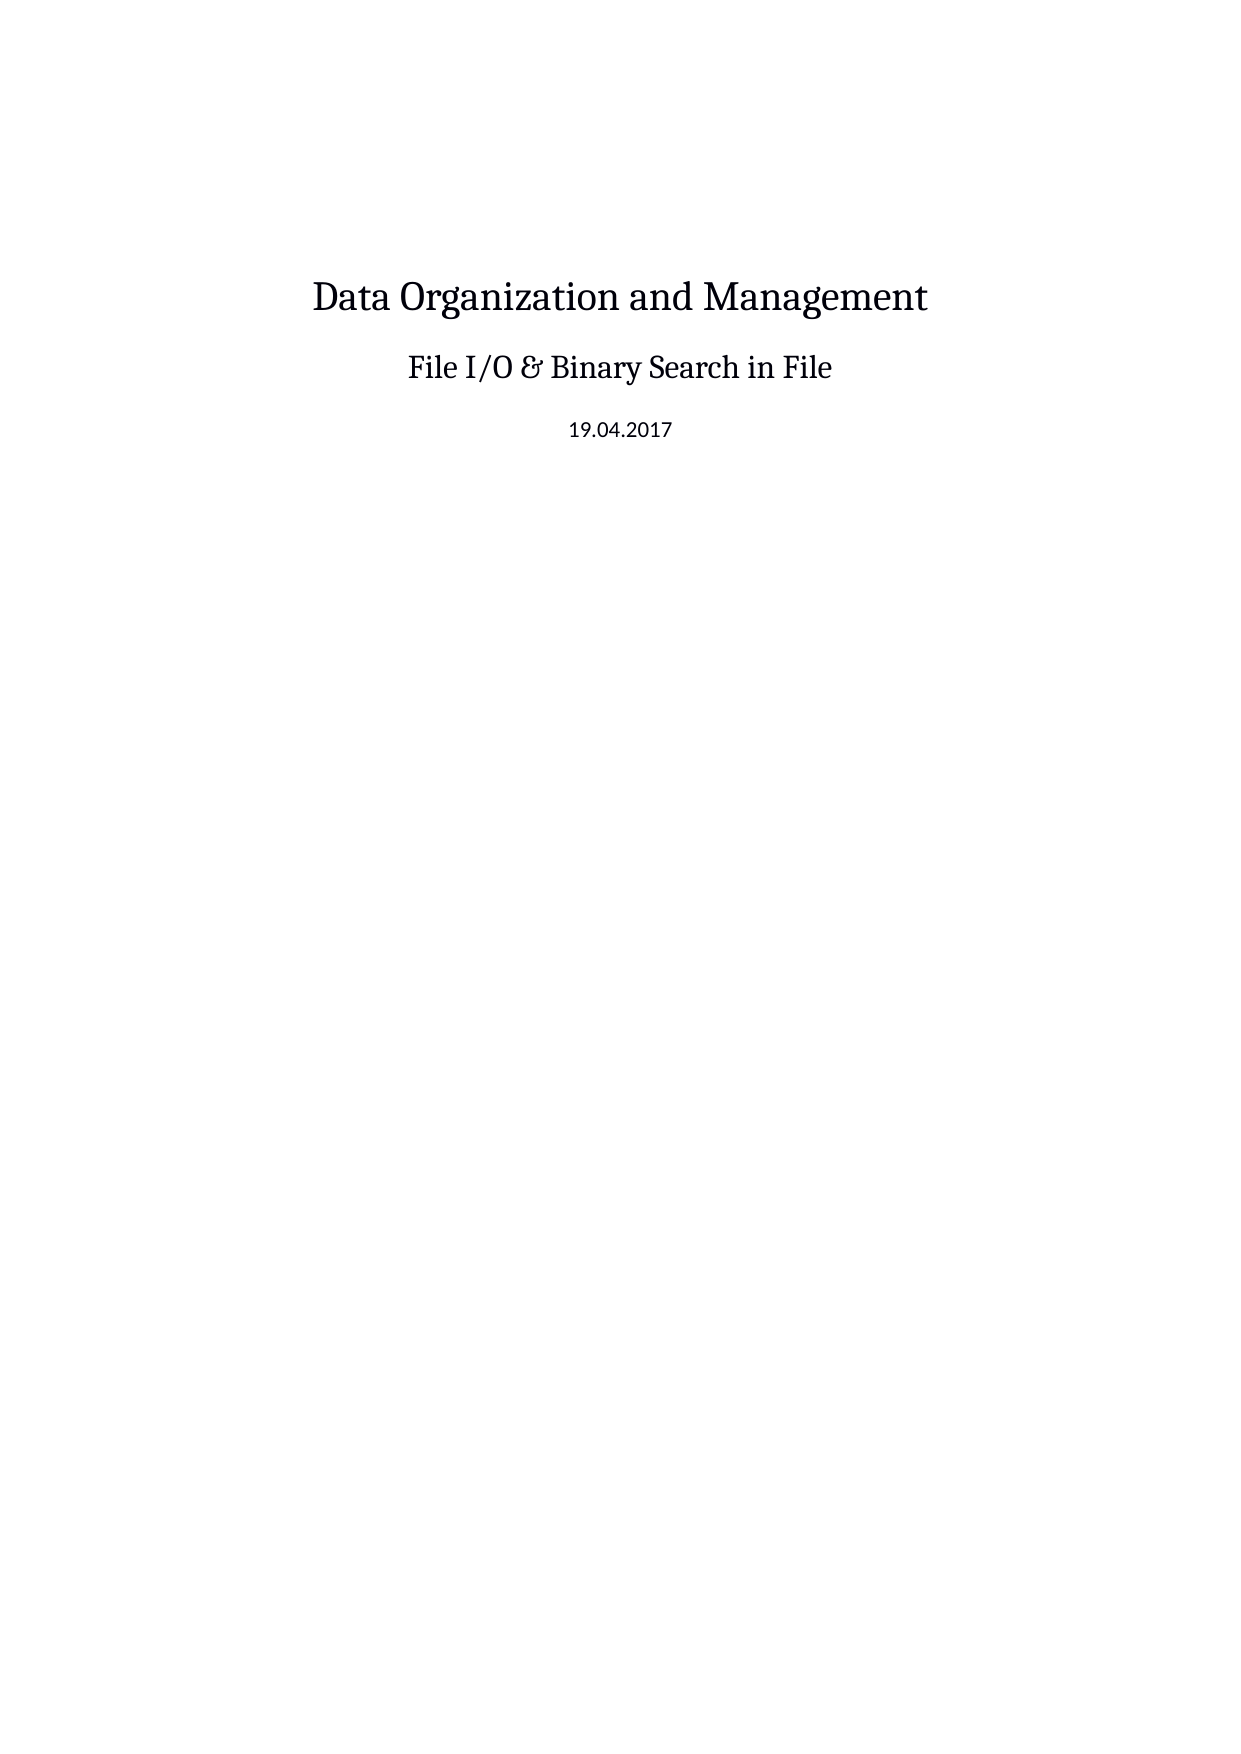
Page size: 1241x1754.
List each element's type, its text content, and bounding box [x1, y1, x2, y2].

table_header Data Organization and Management File I/O & Binary Search in File 19.04.2017 [282, 162, 959, 554]
